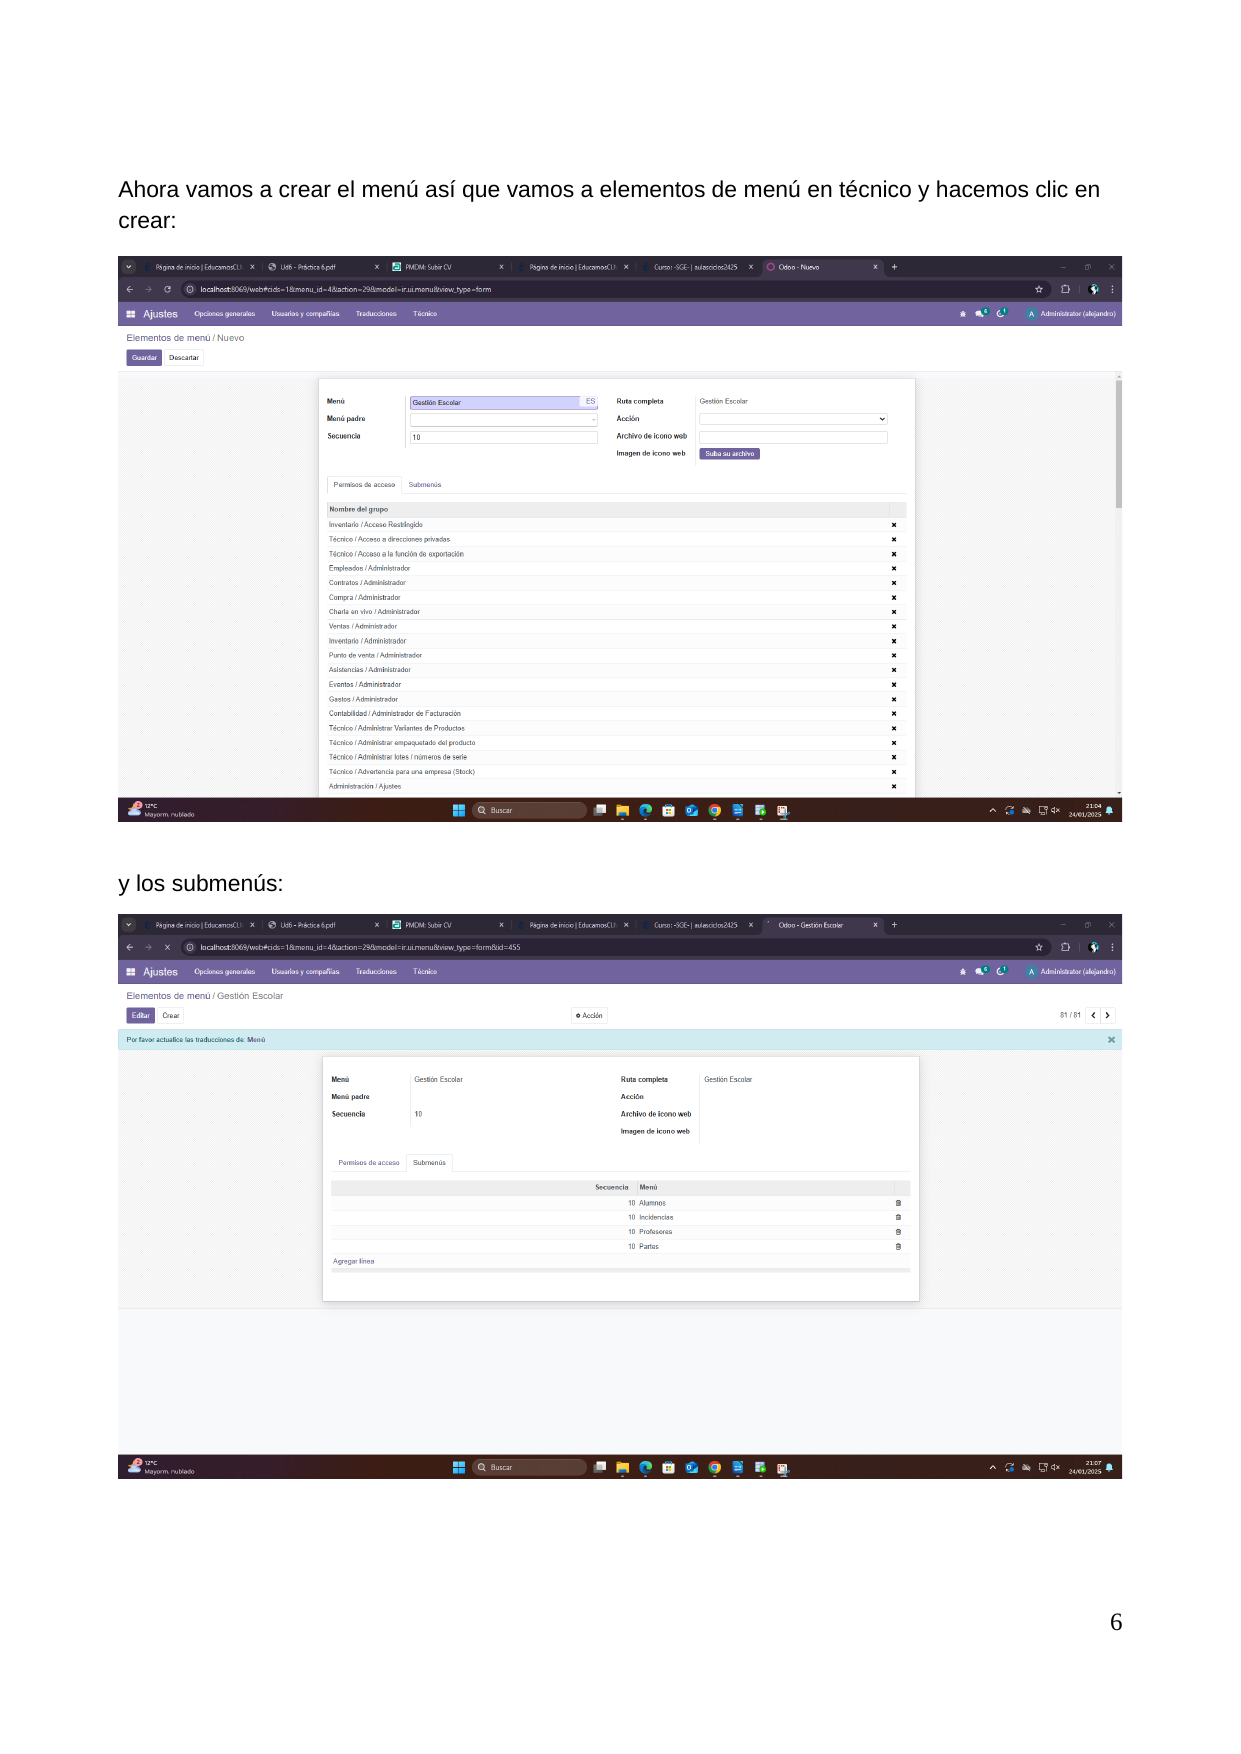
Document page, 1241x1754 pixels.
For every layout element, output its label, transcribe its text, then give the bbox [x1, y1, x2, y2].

text Ahora vamos a crear el menú así que vamos a elementos de menú en técnico y hacemos clic en crear: [118, 176, 1122, 233]
text y los submenús: [118, 870, 1122, 896]
picture [118, 914, 1123, 1479]
picture [118, 256, 1123, 822]
